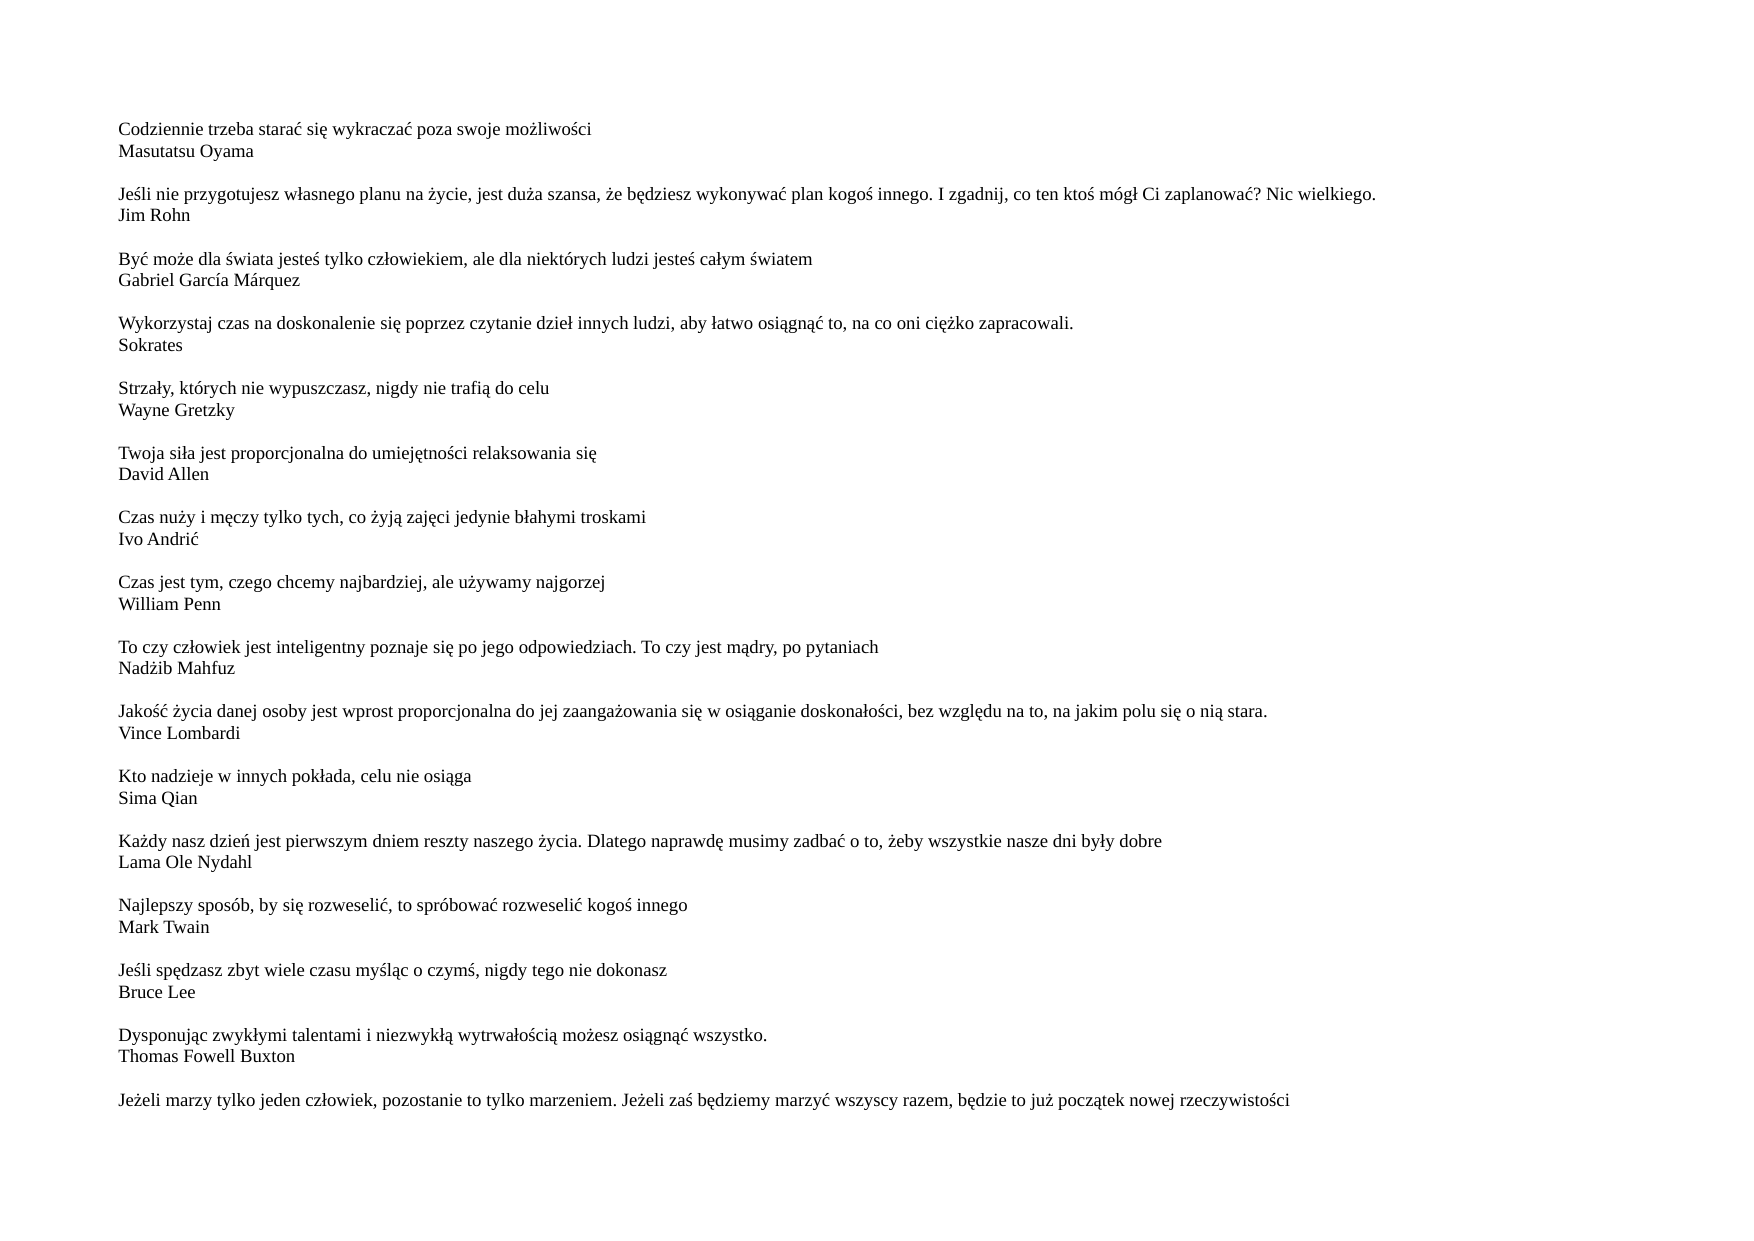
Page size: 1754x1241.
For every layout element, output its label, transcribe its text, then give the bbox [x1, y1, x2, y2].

text Kto nadzieje w innych pokłada, celu nie osiąga [118, 765, 1636, 787]
text Czas jest tym, czego chcemy najbardziej, ale używamy najgorzej [118, 571, 1636, 592]
text Jim Rohn [118, 204, 1636, 226]
text Być może dla świata jesteś tylko człowiekiem, ale dla niektórych ludzi jesteś całym światem [118, 247, 1636, 269]
text William Penn [118, 592, 1636, 614]
text Strzały, których nie wypuszczasz, nigdy nie trafią do celu [118, 377, 1636, 398]
text Masutatsu Oyama [118, 140, 1636, 161]
text David Allen [118, 463, 1636, 485]
text Vince Lombardi [118, 722, 1636, 743]
text Dysponując zwykłymi talentami i niezwykłą wytrwałością możesz osiągnąć wszystko. [118, 1024, 1636, 1045]
text Sokrates [118, 334, 1636, 355]
text Bruce Lee [118, 981, 1636, 1002]
text Gabriel García Márquez [118, 269, 1636, 291]
text Jeżeli marzy tylko jeden człowiek, pozostanie to tylko marzeniem. Jeżeli zaś będziemy marzyć wszyscy razem, będzie to już początek nowej rzeczywistości [118, 1088, 1636, 1110]
text Jakość życia danej osoby jest wprost proporcjonalna do jej zaangażowania się w osiąganie doskonałości, bez względu na to, na jakim polu się o nią stara. [118, 700, 1636, 722]
text Codziennie trzeba starać się wykraczać poza swoje możliwości [118, 118, 1636, 140]
text Najlepszy sposób, by się rozweselić, to spróbować rozweselić kogoś innego [118, 894, 1636, 916]
text Jeśli nie przygotujesz własnego planu na życie, jest duża szansa, że będziesz wykonywać plan kogoś innego. I zgadnij, co ten ktoś mógł Ci zaplanować? Nic wielkiego. [118, 183, 1636, 204]
text Ivo Andrić [118, 528, 1636, 549]
text Nadżib Mahfuz [118, 657, 1636, 679]
text Czas nuży i męczy tylko tych, co żyją zajęci jedynie błahymi troskami [118, 506, 1636, 528]
text Lama Ole Nydahl [118, 851, 1636, 873]
text To czy człowiek jest inteligentny poznaje się po jego odpowiedziach. To czy jest mądry, po pytaniach [118, 636, 1636, 657]
text Jeśli spędzasz zbyt wiele czasu myśląc o czymś, nigdy tego nie dokonasz [118, 959, 1636, 981]
text Mark Twain [118, 916, 1636, 937]
text Thomas Fowell Buxton [118, 1045, 1636, 1067]
text Wayne Gretzky [118, 398, 1636, 420]
text Wykorzystaj czas na doskonalenie się poprzez czytanie dzieł innych ludzi, aby łatwo osiągnąć to, na co oni ciężko zapracowali. [118, 312, 1636, 334]
text Twoja siła jest proporcjonalna do umiejętności relaksowania się [118, 442, 1636, 463]
text Każdy nasz dzień jest pierwszym dniem reszty naszego życia. Dlatego naprawdę musimy zadbać o to, żeby wszystkie nasze dni były dobre [118, 830, 1636, 851]
text Sima Qian [118, 787, 1636, 808]
